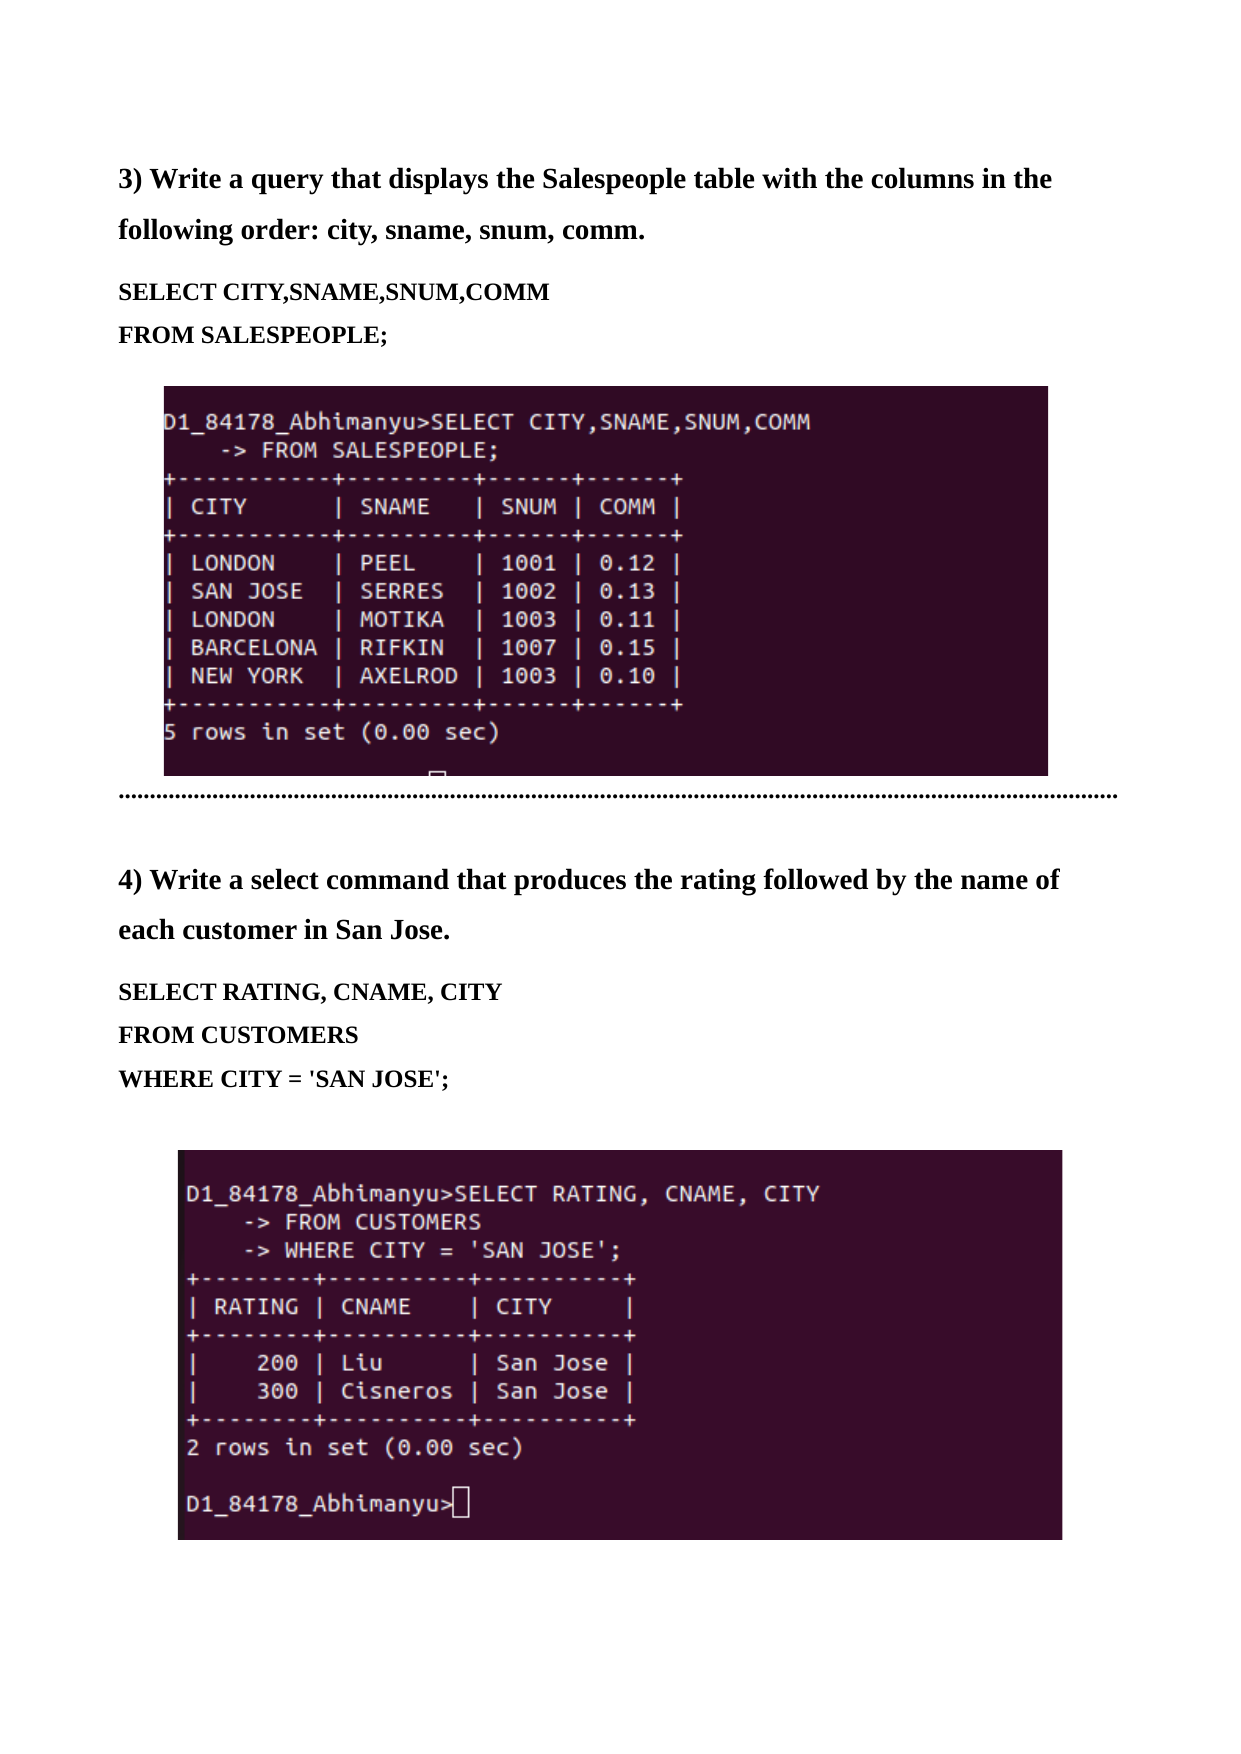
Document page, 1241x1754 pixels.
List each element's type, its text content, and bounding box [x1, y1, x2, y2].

text WHERE CITY = 'SAN JOSE'; [118, 1064, 1122, 1093]
text SELECT CITY,SNAME,SNUM,COMM [118, 277, 1122, 305]
text 4) Write a select command that produces the rating followed by the name of each customer in San Jose. [118, 862, 1122, 946]
text FROM SALESPEOPLE; [118, 320, 1122, 349]
picture [177, 1150, 1063, 1540]
picture [163, 386, 1049, 776]
text SELECT RATING, CNAME, CITY [118, 977, 1122, 1006]
text 3) Write a query that displays the Salespeople table with the columns in the following order: city, sname, snum, comm. [118, 161, 1122, 245]
text FROM CUSTOMERS [118, 1021, 1122, 1049]
text ................................................................................................................................................................ [118, 363, 1122, 804]
